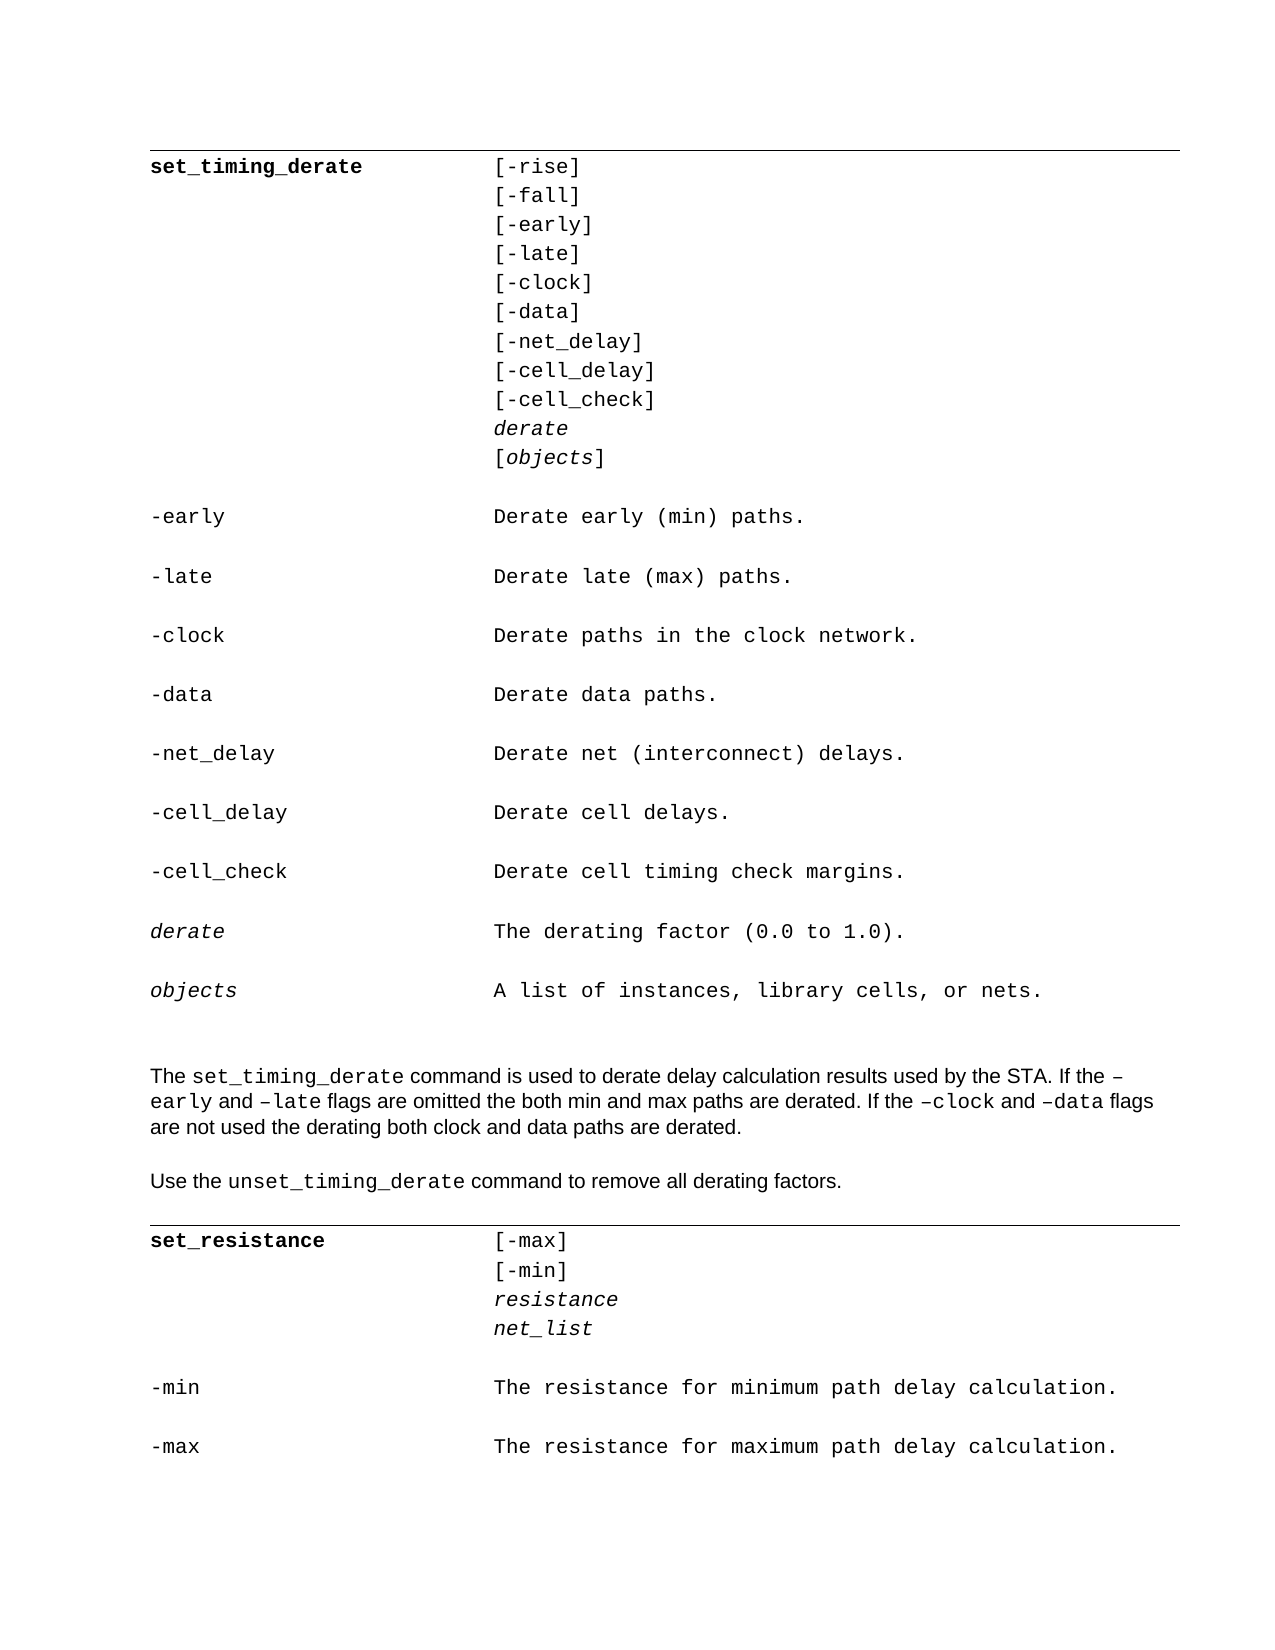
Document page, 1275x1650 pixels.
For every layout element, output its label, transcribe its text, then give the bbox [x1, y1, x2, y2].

table_cell -clock [150, 619, 493, 678]
table_cell The resistance for maximum path delay calculation. [493, 1431, 1180, 1490]
table_cell Derate paths in the clock network. [493, 619, 1180, 678]
text Use the unset_timing_derate command to remove all derating factors. [150, 1169, 1180, 1195]
table_cell Derate net (interconnect) delays. [493, 738, 1180, 797]
table_cell Derate cell delays. [493, 797, 1180, 856]
table_cell -net_delay [150, 738, 493, 797]
table_cell Derate data paths. [493, 679, 1180, 738]
table_header [-max] [-min] resistance net_list [493, 1226, 1180, 1372]
table_cell The resistance for minimum path delay calculation. [493, 1372, 1180, 1431]
table_cell Derate early (min) paths. [493, 501, 1180, 560]
table_cell The derating factor (0.0 to 1.0). [493, 915, 1180, 974]
table_cell objects [150, 974, 493, 1033]
table_cell -min [150, 1372, 493, 1431]
table_cell Derate cell timing check margins. [493, 856, 1180, 915]
table_header [-rise] [-fall] [-early] [-late] [-clock] [-data] [-net_delay] [-cell_delay] [-cell_check] derate [objects] [493, 151, 1180, 501]
table_cell A list of instances, library cells, or nets. [493, 974, 1180, 1033]
text The set_timing_derate command is used to derate delay calculation results used by the STA. If the –early and –late flags are omitted the both min and max paths are derated. If the –clock and –data flags are not used the derating both clock and data paths are derated. [150, 1063, 1180, 1139]
table_cell -early [150, 501, 493, 560]
table_cell -cell_check [150, 856, 493, 915]
table_header set_resistance [150, 1226, 493, 1372]
table_cell -cell_delay [150, 797, 493, 856]
table_cell -data [150, 679, 493, 738]
table_cell Derate late (max) paths. [493, 560, 1180, 619]
table_cell -late [150, 560, 493, 619]
table_cell derate [150, 915, 493, 974]
table_header set_timing_derate [150, 151, 493, 501]
table_cell -max [150, 1431, 493, 1490]
